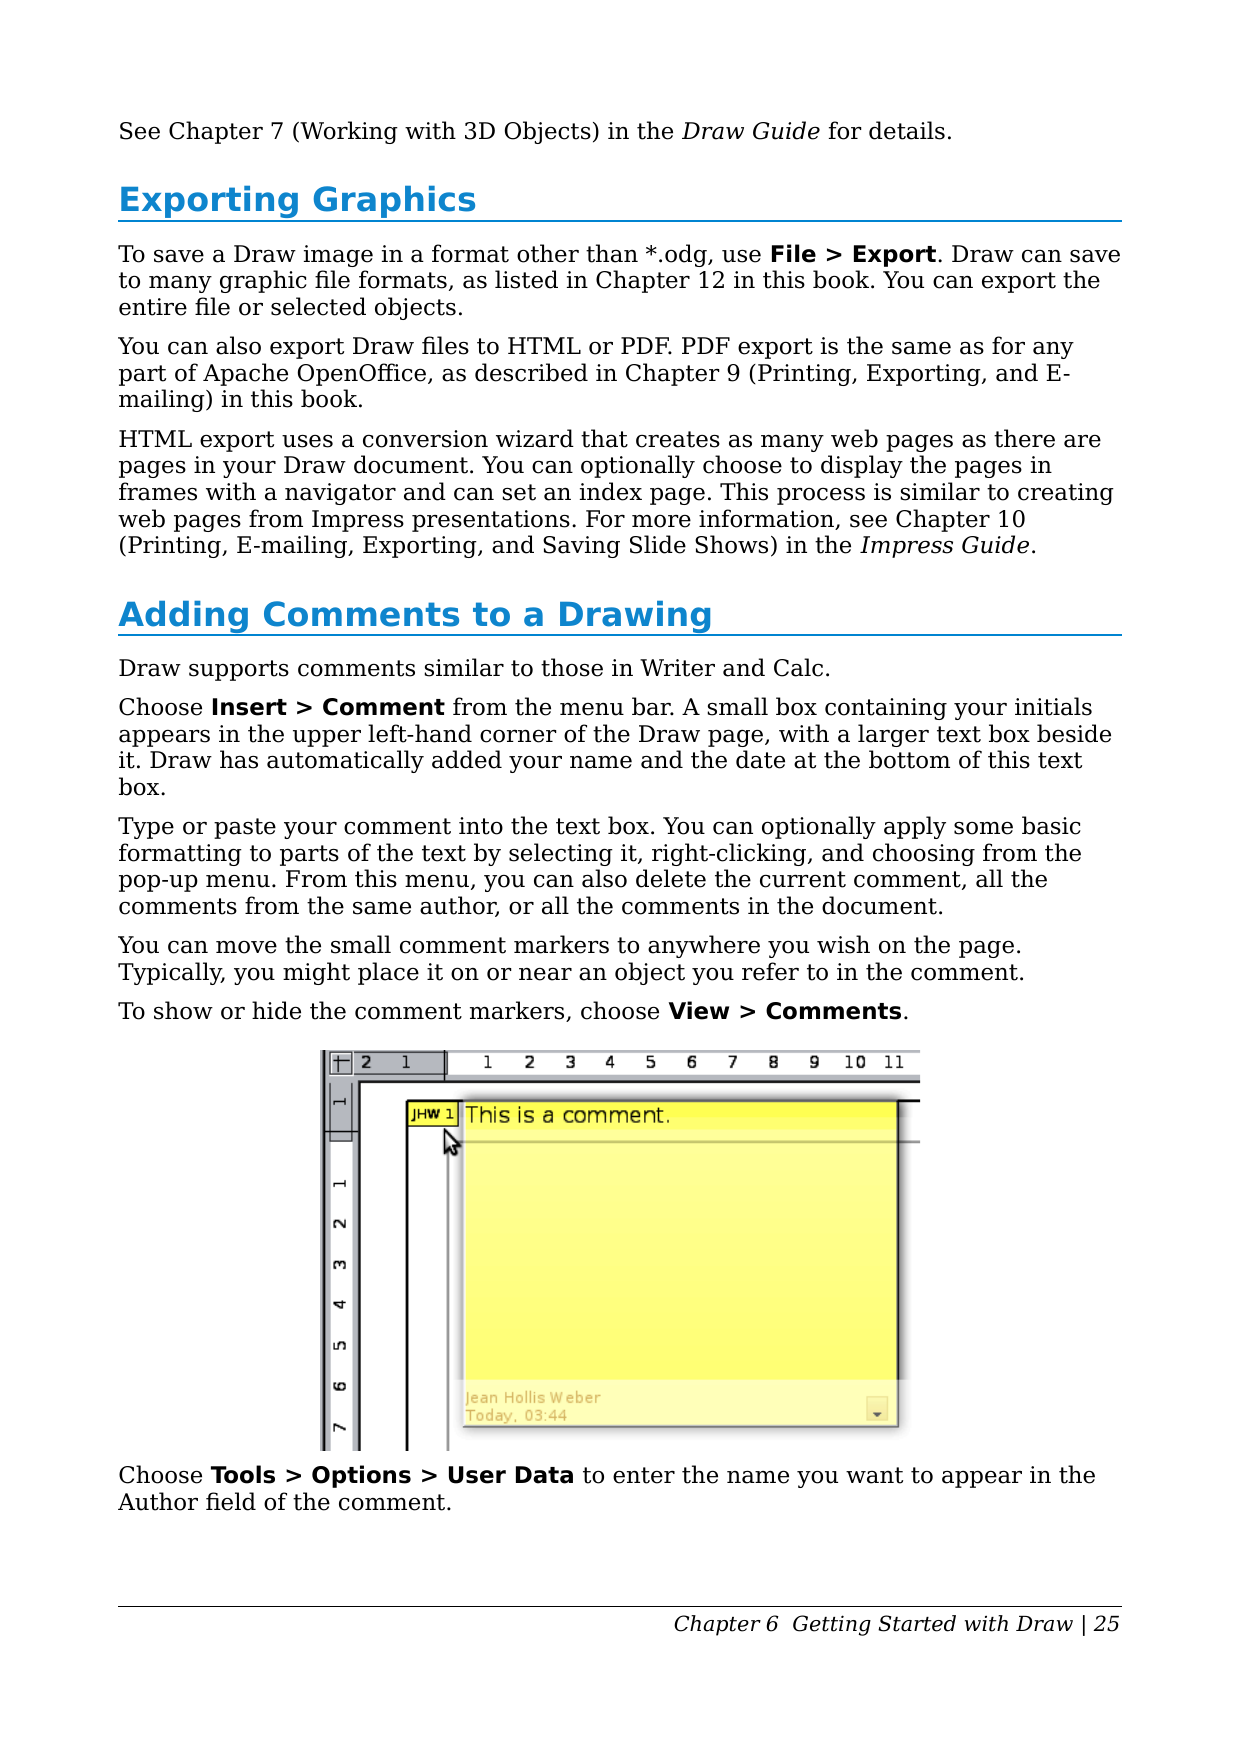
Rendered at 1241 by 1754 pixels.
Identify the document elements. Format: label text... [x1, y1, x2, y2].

text HTML export uses a conversion wizard that creates as many web pages as there are pages in your Draw document. You can optionally choose to display the pages in frames with a navigator and can set an index page. This process is similar to creating web pages from Impress presentations. For more information, see Chapter 10 (Printing, E-mailing, Exporting, and Saving Slide Shows) in the Impress Guide. [118, 426, 1122, 559]
text See Chapter 7 (Working with 3D Objects) in the Draw Guide for details. [118, 118, 1122, 145]
text Choose Insert > Comment from the menu bar. A small box containing your initials appears in the upper left-hand corner of the Draw page, with a larger text box beside it. Draw has automatically added your name and the date at the bottom of this text box. [118, 694, 1122, 801]
subtitle Adding Comments to a Drawing [118, 595, 1122, 634]
text You can move the small comment markers to anywhere you wish on the page. Typically, you might place it on or near an object you refer to in the comment. [118, 932, 1122, 986]
picture [320, 1050, 921, 1451]
text You can also export Draw files to HTML or PDF. PDF export is the same as for any part of Apache OpenOffice, as described in Chapter 9 (Printing, Exporting, and E-mailing) in this book. [118, 333, 1122, 413]
text Draw supports comments similar to those in Writer and Calc. [118, 655, 1122, 682]
subtitle Exporting Graphics [118, 181, 1122, 220]
text To show or hide the comment markers, choose View > Comments. [118, 998, 1122, 1025]
text Type or paste your comment into the text box. You can optionally apply some basic formatting to parts of the text by selecting it, right-clicking, and choosing from the pop-up menu. From this menu, you can also delete the current comment, all the comments from the same author, or all the comments in the document. [118, 813, 1122, 920]
text Choose Tools > Options > User Data to enter the name you want to appear in the Author field of the comment. [118, 1463, 1122, 1516]
text To save a Draw image in a format other than *.odg, use File > Export. Draw can save to many graphic file formats, as listed in Chapter 12 in this book. You can export the entire file or selected objects. [118, 241, 1122, 321]
